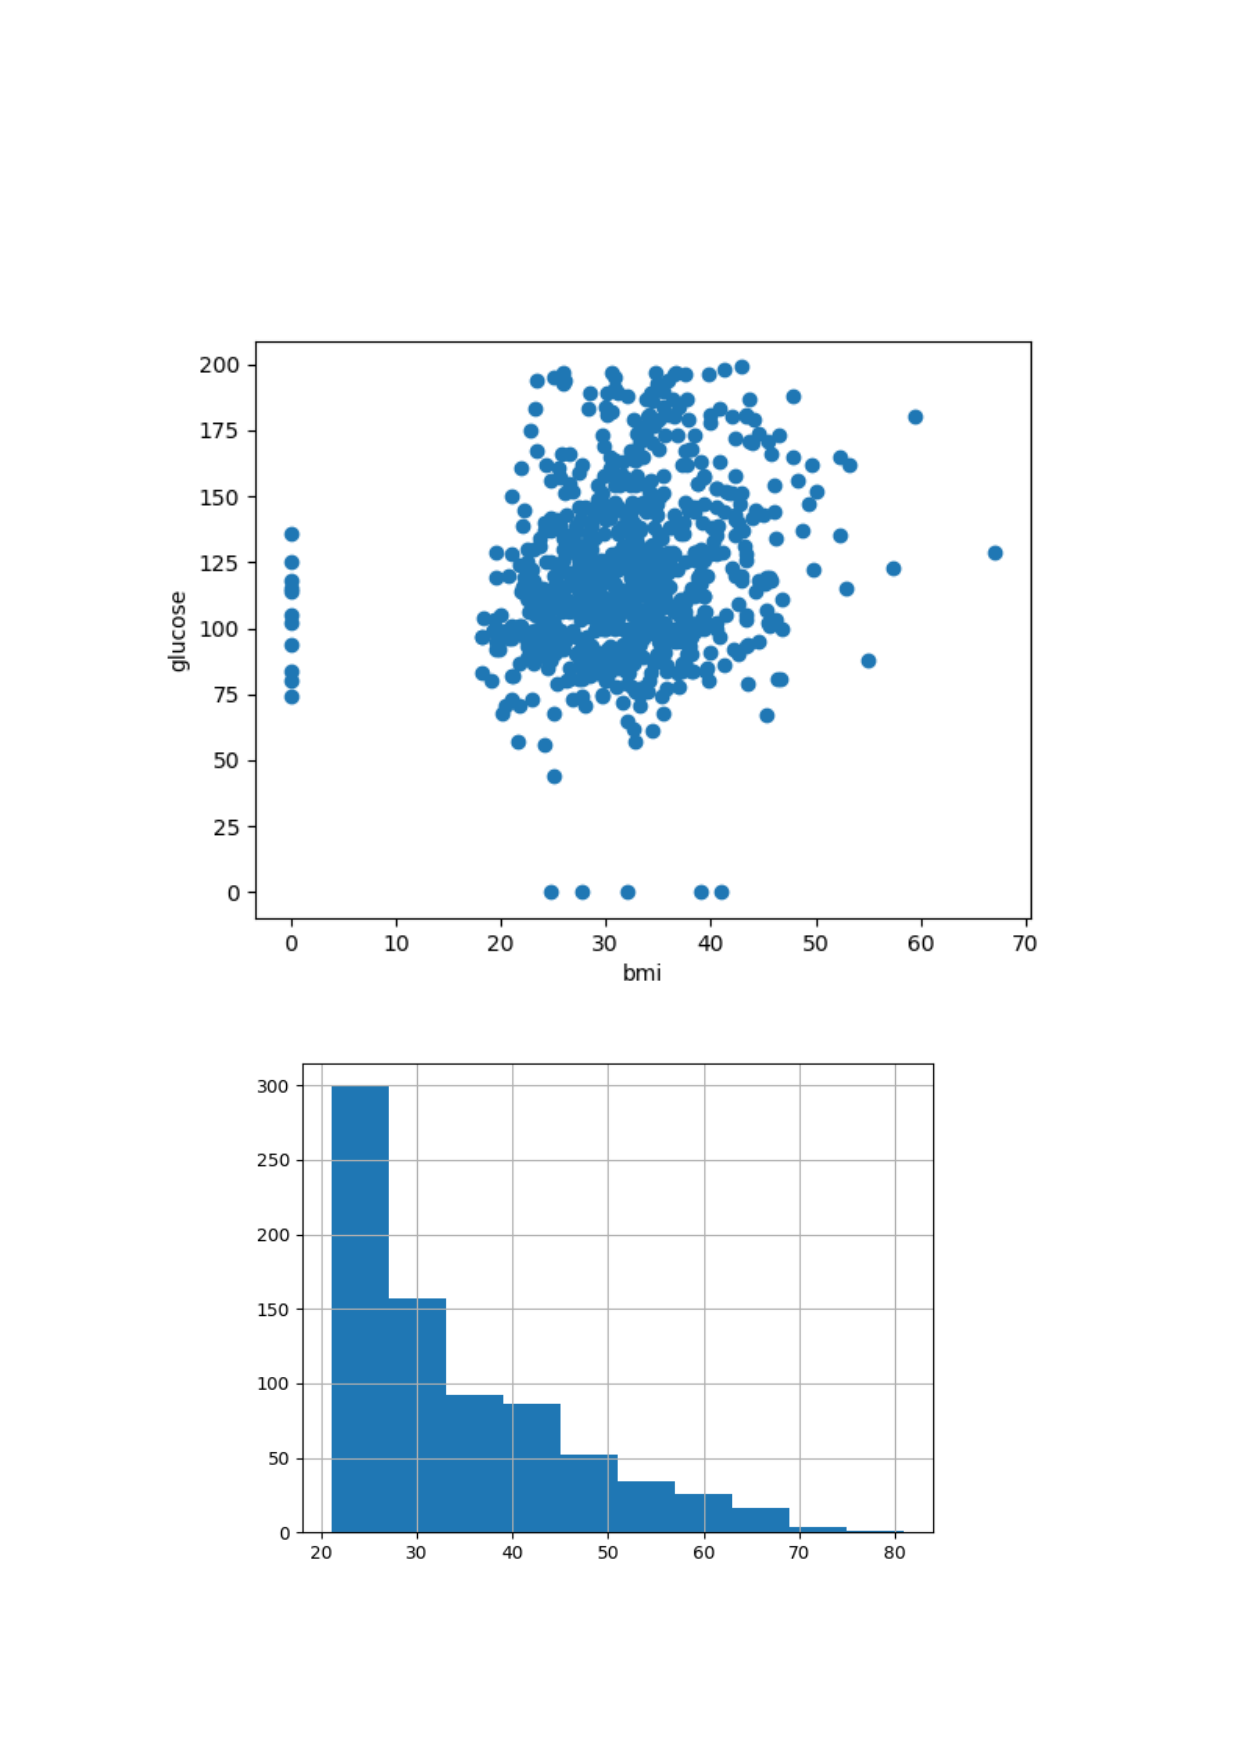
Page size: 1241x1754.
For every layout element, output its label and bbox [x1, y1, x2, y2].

picture [211, 1031, 998, 1583]
picture [132, 276, 1108, 982]
